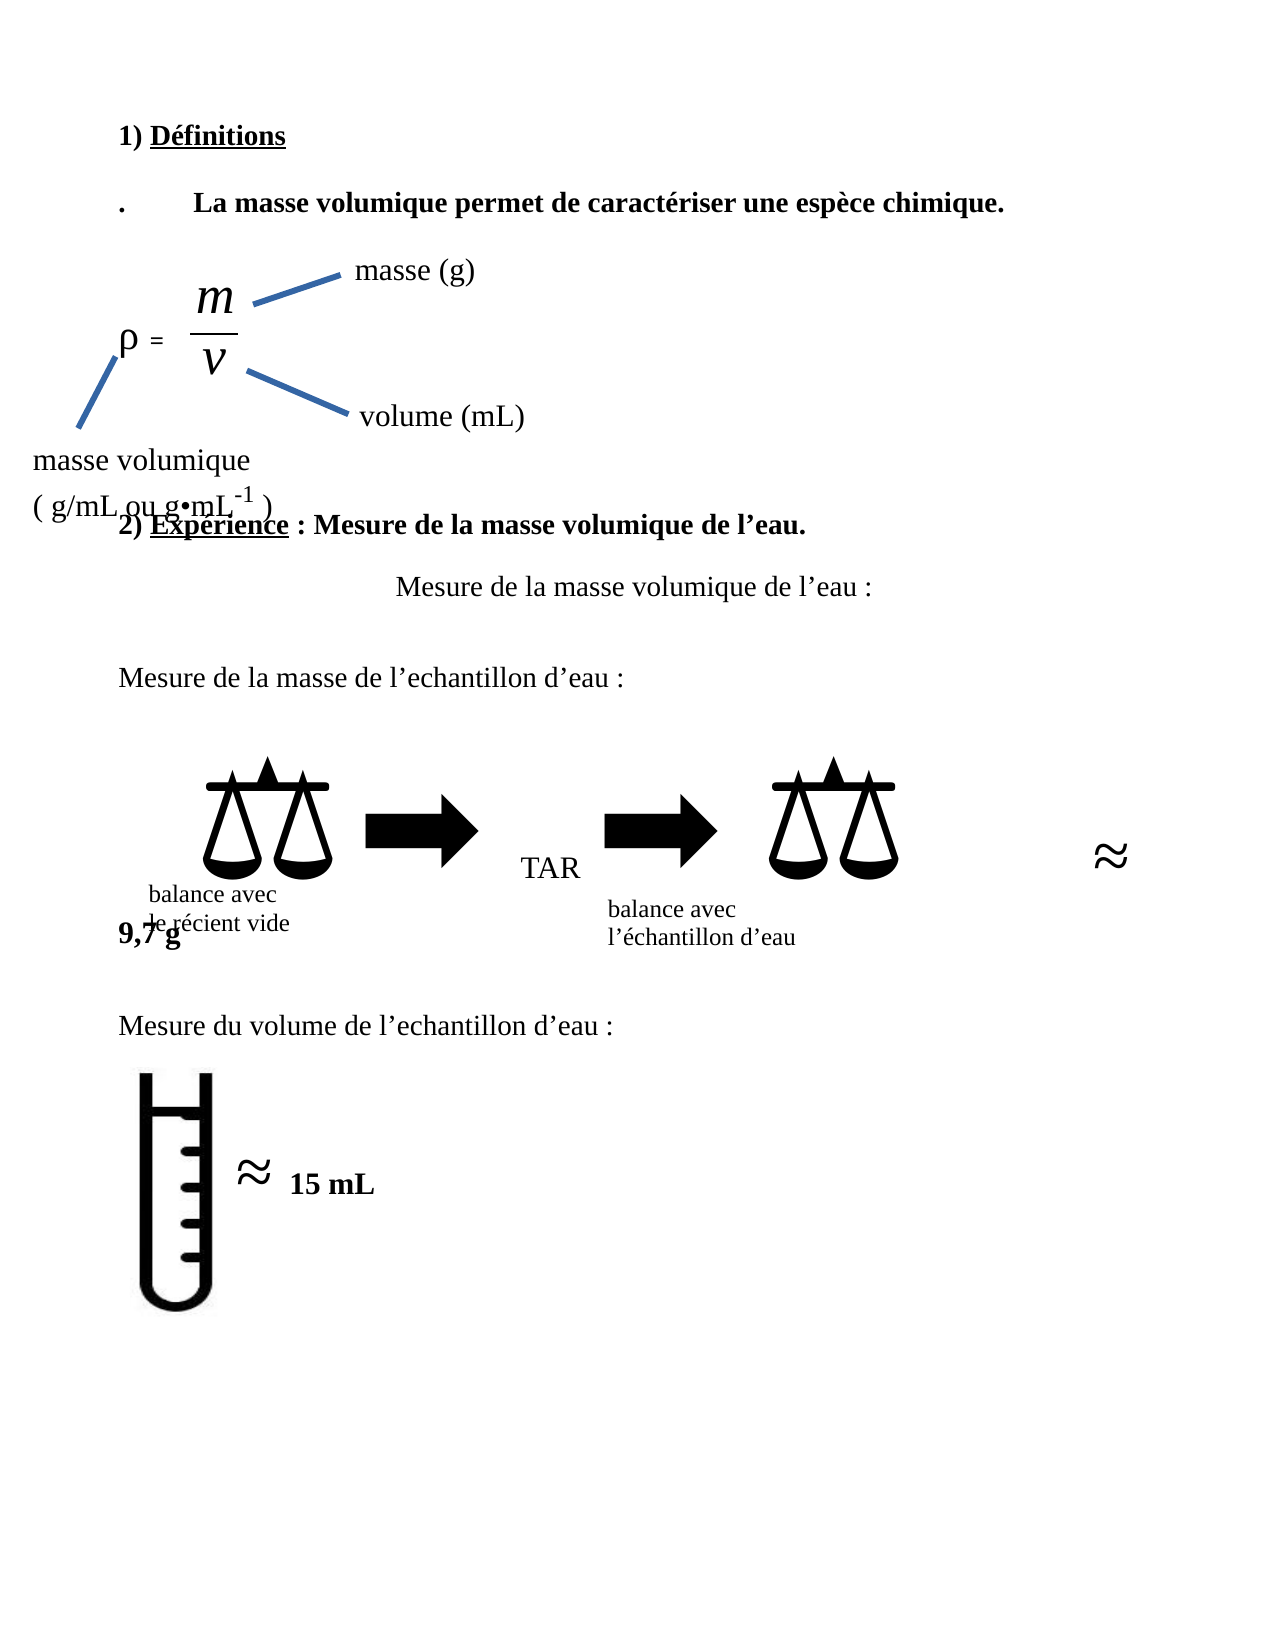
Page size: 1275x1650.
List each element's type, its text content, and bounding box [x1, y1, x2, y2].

text 2) Expérience : Mesure de la masse volumique de l’eau. [118, 507, 1157, 541]
text Mesure du volume de l’echantillon d’eau : [118, 1008, 1157, 1041]
text 1) Définitions [118, 118, 1157, 152]
picture [129, 1067, 236, 1319]
text ≈ 15 mL [236, 1132, 1157, 1209]
text . La masse volumique permet de caractériser une espèce chimique. [118, 185, 1157, 219]
text ρ = [118, 276, 1157, 392]
text ⚖ ➡ TAR ➡ ⚖ ≈ 9,7 g [118, 723, 1157, 950]
text [118, 1132, 129, 1209]
text Mesure de la masse de l’echantillon d’eau : [118, 661, 1157, 694]
text Mesure de la masse volumique de l’eau : [118, 569, 1157, 603]
